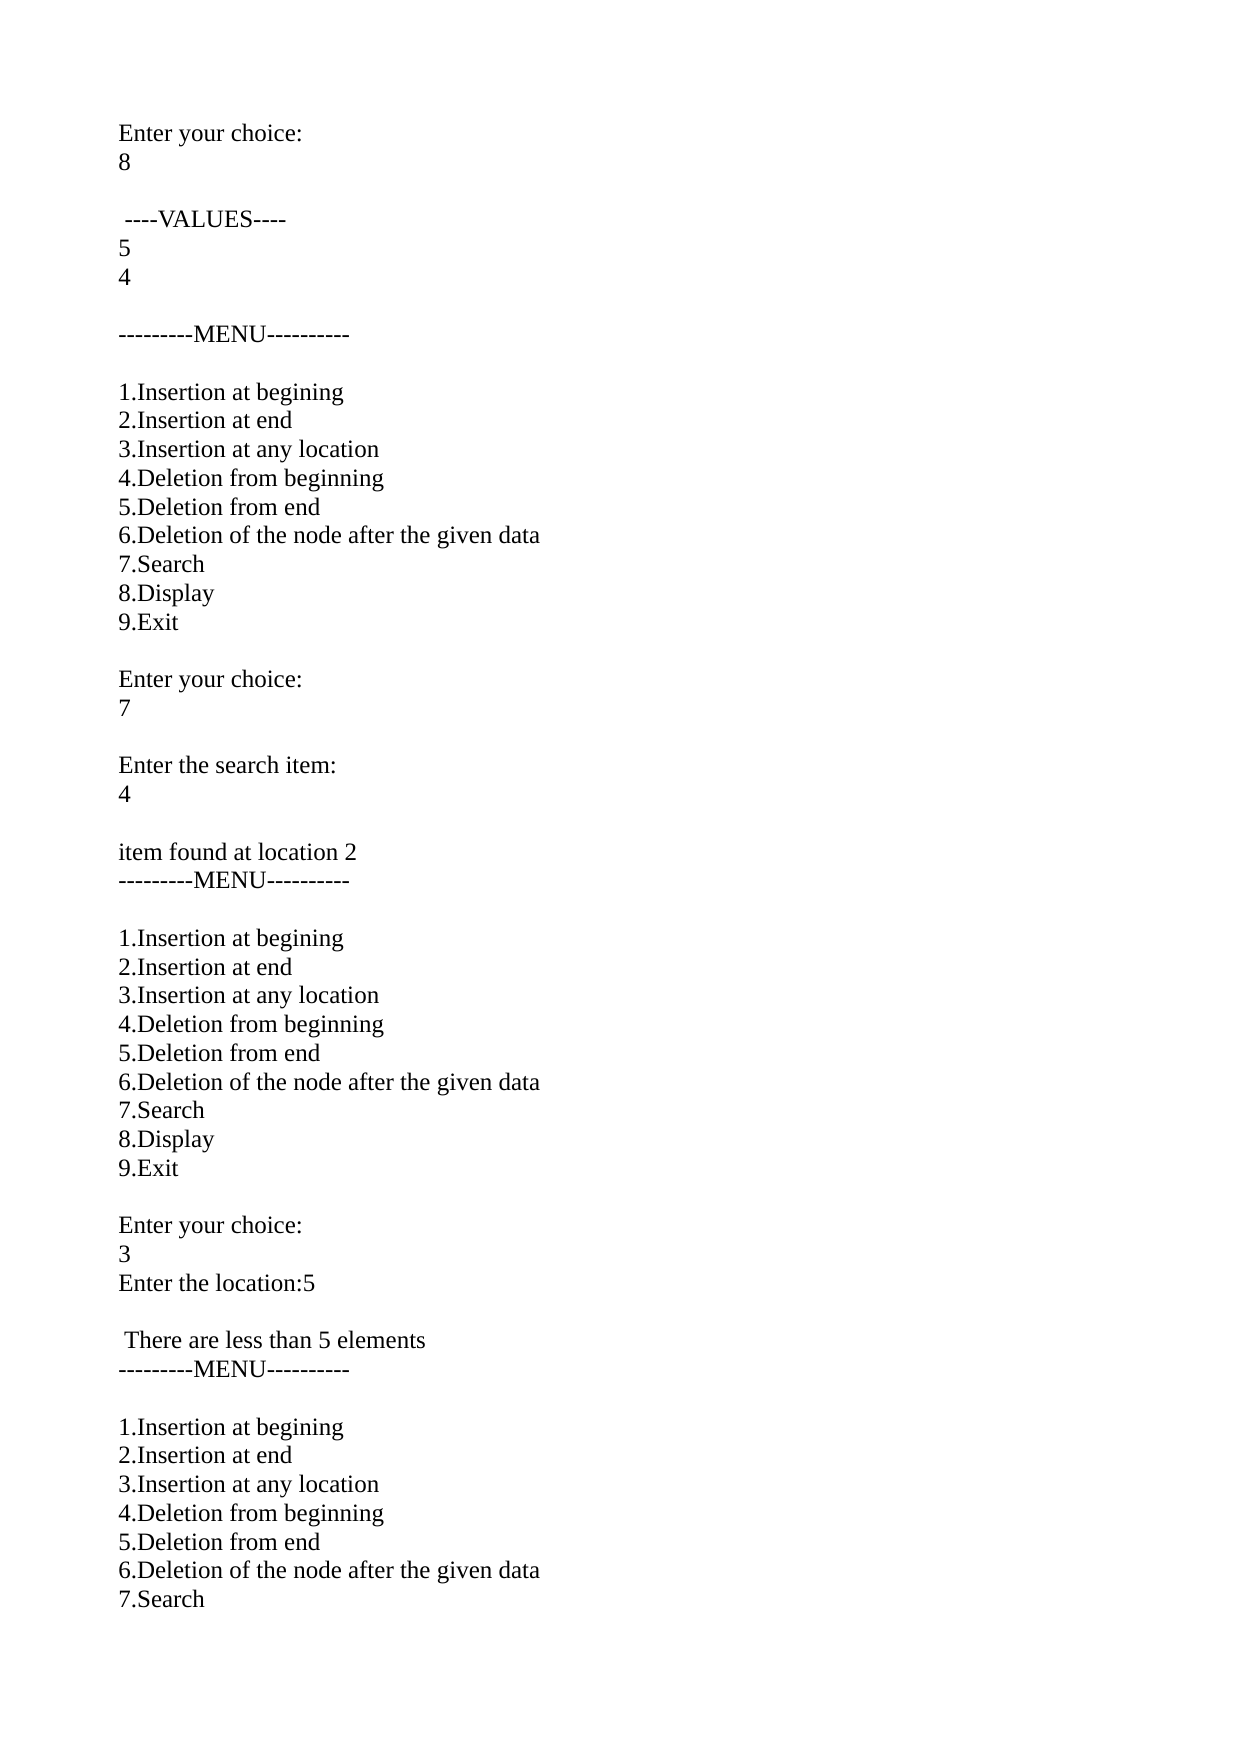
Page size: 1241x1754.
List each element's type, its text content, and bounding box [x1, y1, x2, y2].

text 3.Insertion at any location [118, 981, 1122, 1009]
text 6.Deletion of the node after the given data [118, 1067, 1122, 1096]
text ---------MENU---------- [118, 1354, 1122, 1383]
text 3 [118, 1239, 1122, 1268]
text 5.Deletion from end [118, 1038, 1122, 1067]
text Enter your choice: [118, 664, 1122, 693]
text 4.Deletion from beginning [118, 463, 1122, 492]
text 4 [118, 262, 1122, 291]
text item found at location 2 [118, 837, 1122, 866]
text 8.Display [118, 578, 1122, 607]
text Enter the search item: [118, 751, 1122, 779]
text 2.Insertion at end [118, 952, 1122, 981]
text 2.Insertion at end [118, 1441, 1122, 1469]
text 8.Display [118, 1124, 1122, 1153]
text 4.Deletion from beginning [118, 1009, 1122, 1038]
text 7 [118, 693, 1122, 722]
text 9.Exit [118, 1153, 1122, 1182]
text ----VALUES---- [118, 204, 1122, 233]
text 2.Insertion at end [118, 406, 1122, 434]
text 5 [118, 233, 1122, 262]
text 3.Insertion at any location [118, 1469, 1122, 1498]
text 1.Insertion at begining [118, 923, 1122, 952]
text 1.Insertion at begining [118, 1412, 1122, 1441]
text ---------MENU---------- [118, 319, 1122, 348]
text 1.Insertion at begining [118, 377, 1122, 406]
text 7.Search [118, 1096, 1122, 1124]
text 3.Insertion at any location [118, 434, 1122, 463]
text 8 [118, 147, 1122, 176]
text 7.Search [118, 549, 1122, 578]
text 4 [118, 779, 1122, 808]
text 6.Deletion of the node after the given data [118, 521, 1122, 549]
text Enter your choice: [118, 118, 1122, 147]
text 7.Search [118, 1584, 1122, 1613]
text 4.Deletion from beginning [118, 1498, 1122, 1527]
text There are less than 5 elements [118, 1326, 1122, 1354]
text 6.Deletion of the node after the given data [118, 1556, 1122, 1584]
text Enter the location:5 [118, 1268, 1122, 1297]
text 5.Deletion from end [118, 1527, 1122, 1556]
text 5.Deletion from end [118, 492, 1122, 521]
text Enter your choice: [118, 1211, 1122, 1239]
text 9.Exit [118, 607, 1122, 636]
text ---------MENU---------- [118, 866, 1122, 894]
